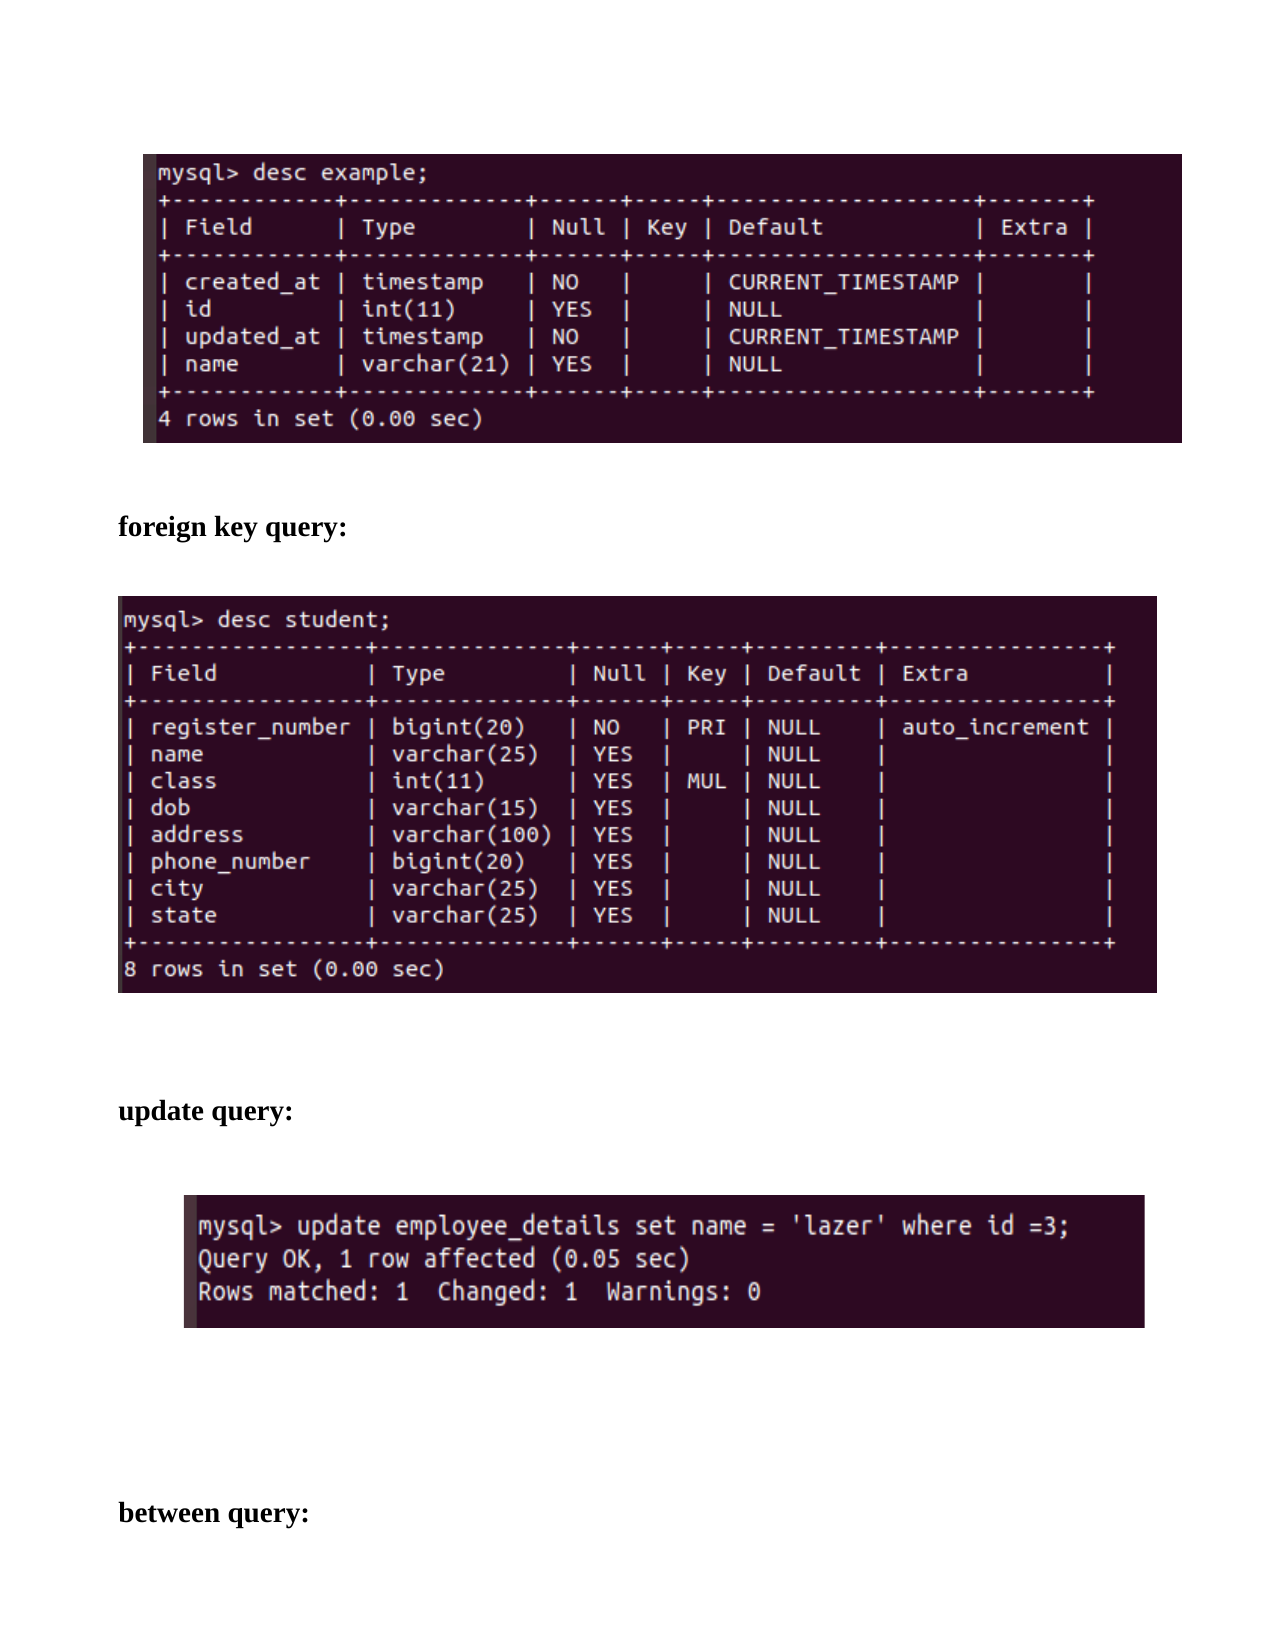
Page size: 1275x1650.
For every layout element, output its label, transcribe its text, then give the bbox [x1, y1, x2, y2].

picture [143, 154, 1182, 443]
picture [118, 596, 1157, 993]
text between query: [118, 1495, 1157, 1529]
picture [183, 1195, 1145, 1328]
text update query: [118, 1093, 1157, 1127]
text foreign key query: [118, 509, 1157, 543]
